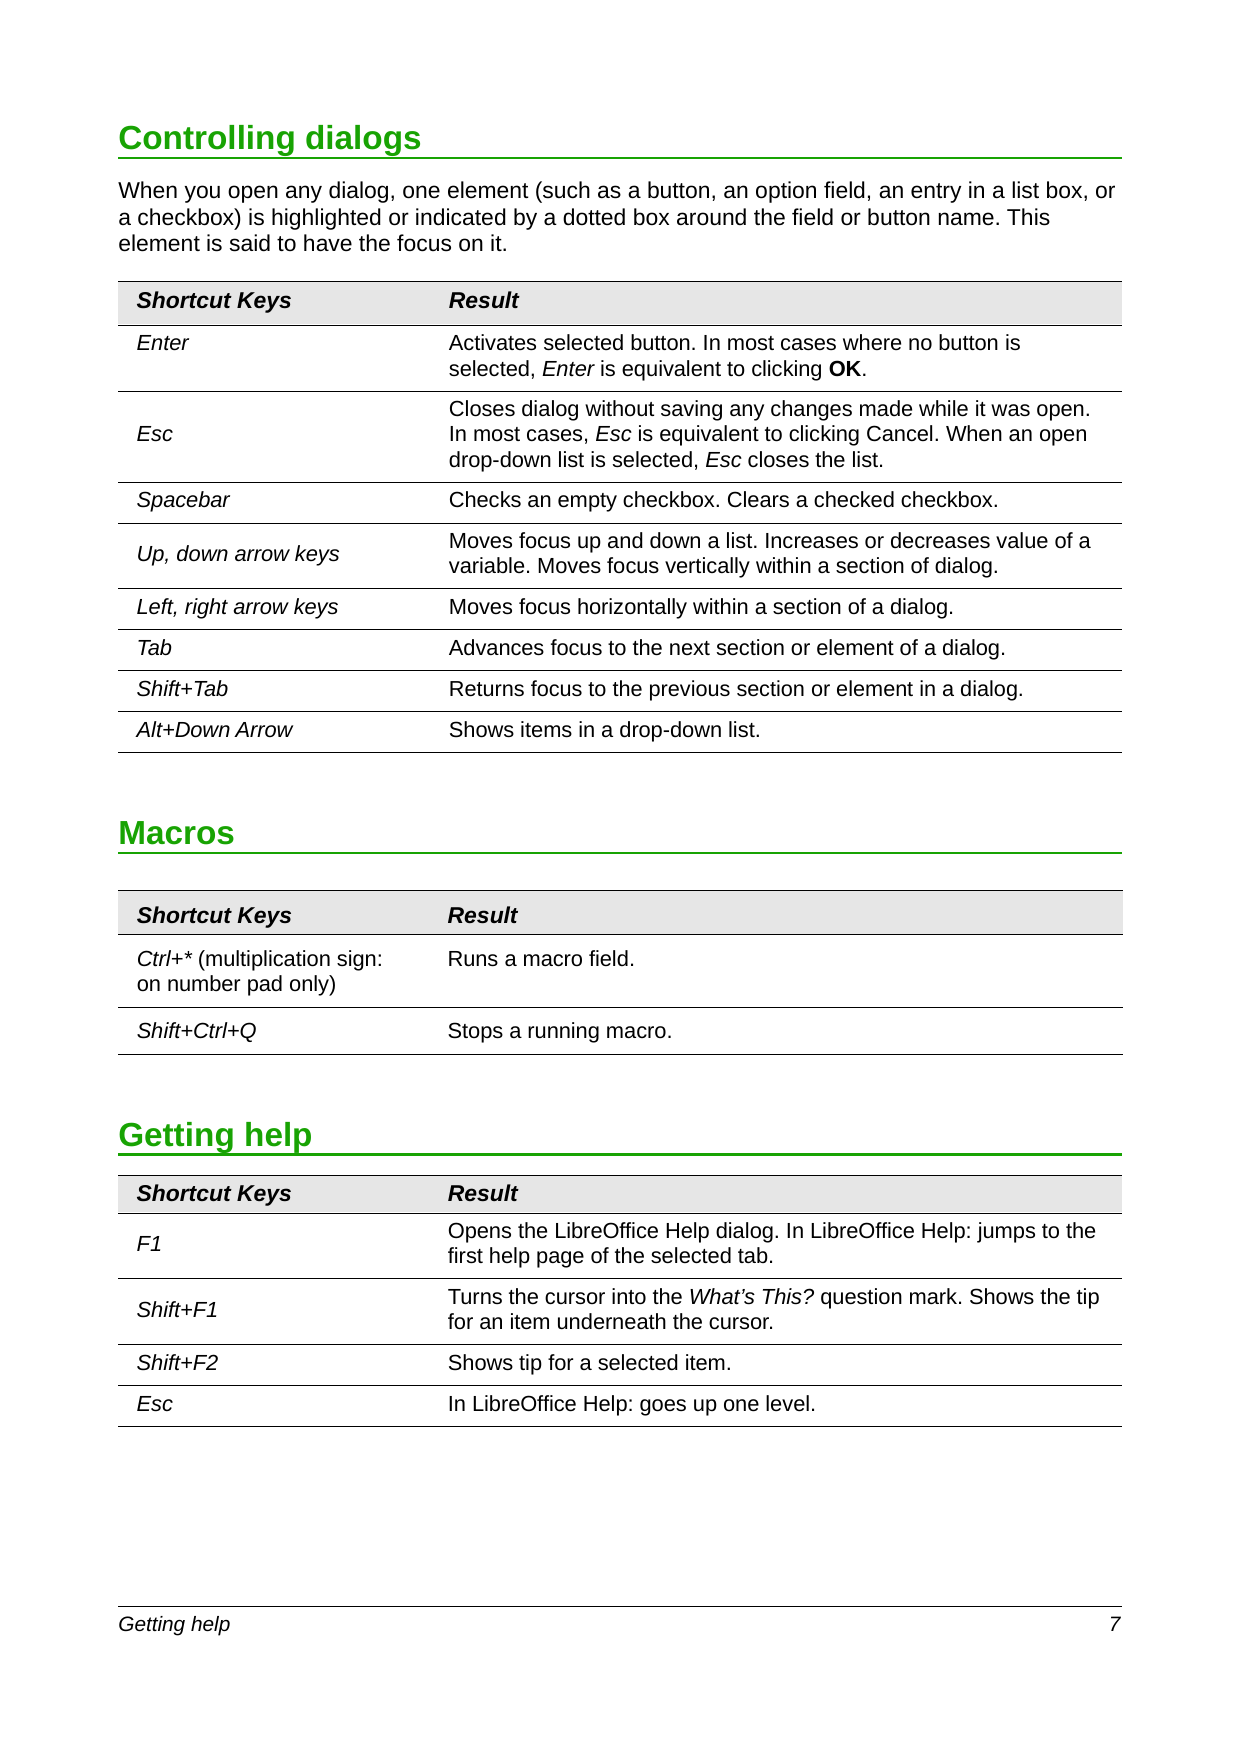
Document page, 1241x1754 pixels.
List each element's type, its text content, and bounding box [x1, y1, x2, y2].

table_cell Shift+F1 [118, 1279, 429, 1344]
table_cell Tab [118, 630, 431, 670]
table_cell Turns the cursor into the What’s This? question mark. Shows the tip for an item underneath the cursor. [429, 1279, 1122, 1344]
table_cell Esc [118, 1386, 429, 1426]
table_cell Advances focus to the next section or element of a dialog. [431, 630, 1122, 670]
table_cell Runs a macro field. [429, 935, 1123, 1007]
table_cell In LibreOffice Help: goes up one level. [429, 1386, 1122, 1426]
table_cell Stops a running macro. [429, 1008, 1123, 1054]
table_cell Opens the LibreOffice Help dialog. In LibreOffice Help: jumps to the first help page of the selected tab. [429, 1214, 1122, 1278]
table_cell Shift+Ctrl+Q [118, 1008, 429, 1054]
table_cell Checks an empty checkbox. Clears a checked checkbox. [431, 483, 1122, 522]
table_header Shortcut Keys [118, 1176, 429, 1212]
table_cell Spacebar [118, 483, 431, 522]
table_cell Shift+F2 [118, 1345, 429, 1385]
table_cell Shift+Tab [118, 671, 431, 711]
table_cell Ctrl+* (multiplication sign: on number pad only) [118, 935, 429, 1007]
table_cell Up, down arrow keys [118, 524, 431, 588]
subtitle Controlling dialogs [118, 118, 1122, 157]
table_header Result [431, 282, 1122, 324]
table_header Result [429, 1176, 1122, 1212]
table_cell Activates selected button. In most cases where no button is selected, Enter is equivalent to clicking OK. [431, 326, 1122, 391]
table_cell Esc [118, 392, 431, 482]
table_cell Shows tip for a selected item. [429, 1345, 1122, 1385]
table_cell Returns focus to the previous section or element in a dialog. [431, 671, 1122, 711]
subtitle Macros [118, 813, 1122, 852]
subtitle Getting help [118, 1115, 1122, 1153]
table_cell Left, right arrow keys [118, 589, 431, 629]
table_cell Enter [118, 326, 431, 391]
text When you open any dialog, one element (such as a button, an option field, an entry in a list box, or a checkbox) is highlighted or indicated by a dotted box around the field or button name. This element is said to have the focus on it. [118, 177, 1122, 257]
table_cell Moves focus up and down a list. Increases or decreases value of a variable. Moves focus vertically within a section of dialog. [431, 524, 1122, 588]
table_cell Moves focus horizontally within a section of a dialog. [431, 589, 1122, 629]
table_cell Shows items in a drop-down list. [431, 712, 1122, 752]
table_cell Closes dialog without saving any changes made while it was open. In most cases, Esc is equivalent to clicking Cancel. When an open drop-down list is selected, Esc closes the list. [431, 392, 1122, 482]
table_cell Alt+Down Arrow [118, 712, 431, 752]
table_cell F1 [118, 1214, 429, 1278]
table_header Shortcut Keys [118, 282, 431, 324]
table_header Shortcut Keys [118, 891, 429, 934]
table_header Result [429, 891, 1123, 934]
